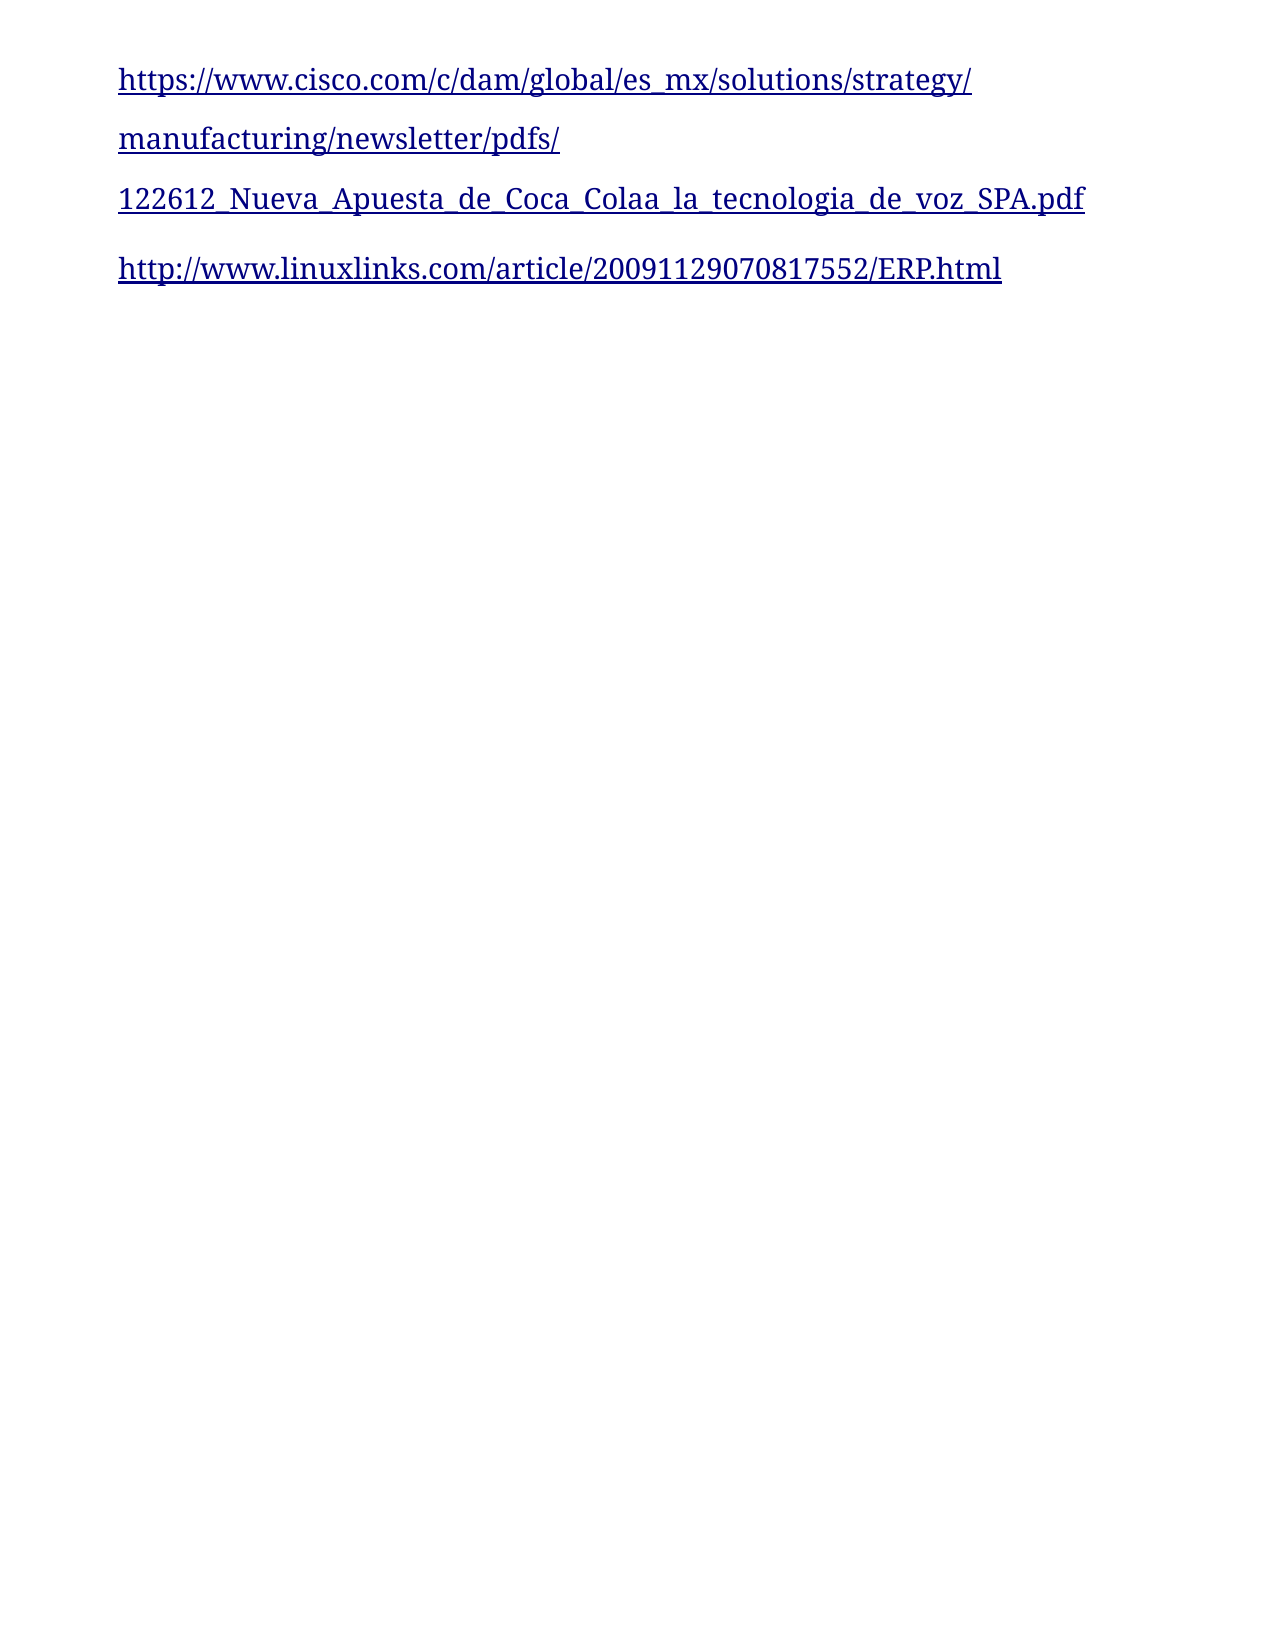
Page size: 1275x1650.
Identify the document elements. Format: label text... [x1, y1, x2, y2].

text https://www.cisco.com/c/dam/global/es_mx/solutions/strategy/manufacturing/newsletter/pdfs/122612_Nueva_Apuesta_de_Coca_Colaa_la_tecnologia_de_voz_SPA.pdf [118, 59, 1205, 218]
text http://www.linuxlinks.com/article/20091129070817552/ERP.html [118, 248, 1205, 288]
